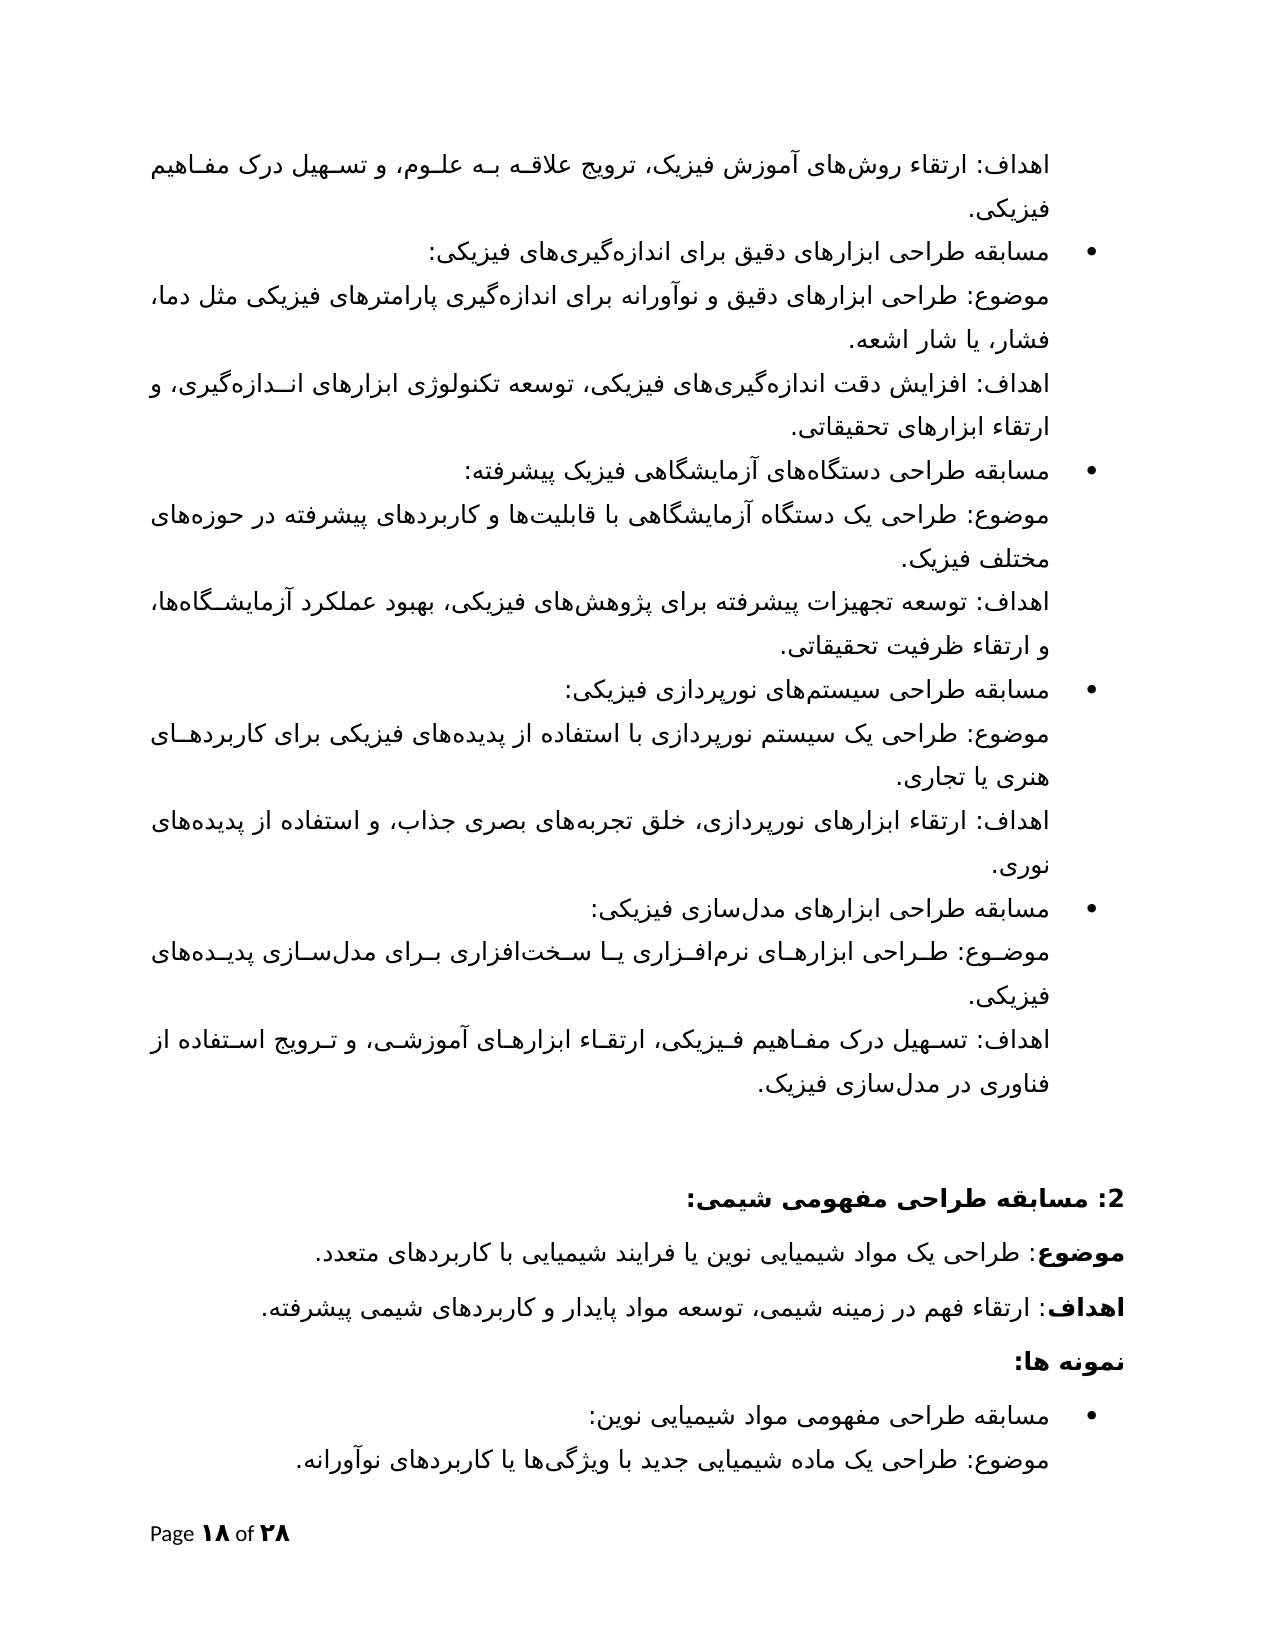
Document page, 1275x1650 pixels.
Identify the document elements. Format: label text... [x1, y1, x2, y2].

list موضوع: طراحی ابزارهای نرم‌افزاری یا سخت‌افزاری برای مدل‌سازی پدیده‌های فیزیکی. [150, 937, 1050, 1010]
list موضوع: طراحی یک سیستم نورپردازی با استفاده از پدیده‌های فیزیکی برای کاربردهای هنری یا تجاری. [150, 719, 1050, 792]
list مسابقه طراحی ابزارهای دقیق برای اندازه‌گیری‌های فیزیکی: [150, 237, 1087, 267]
list مسابقه طراحی دستگاه‌های آزمایشگاهی فیزیک پیشرفته: [150, 456, 1087, 485]
list مسابقه طراحی سیستم‌های نورپردازی فیزیکی: [150, 675, 1087, 704]
list موضوع: طراحی ابزارهای دقیق و نوآورانه برای اندازه‌گیری پارامترهای فیزیکی مثل دما، فشار، یا شار اشعه. [150, 281, 1050, 354]
list مسابقه طراحی مفهومی مواد شیمیایی نوین: [150, 1401, 1087, 1430]
list اهداف: ارتقاء روش‌های آموزش فیزیک، ترویج علاقه به علوم، و تسهیل درک مفاهیم فیزیکی. [150, 150, 1050, 223]
list مسابقه طراحی ابزارهای مدل‌سازی فیزیکی: [150, 894, 1087, 923]
list اهداف: ارتقاء ابزارهای نورپردازی، خلق تجربه‌های بصری جذاب، و استفاده از پدیده‌های نوری. [150, 806, 1050, 879]
list موضوع: طراحی یک دستگاه آزمایشگاهی با قابلیت‌ها و کاربردهای پیشرفته در حوزه‌های مختلف فیزیک. [150, 500, 1050, 573]
list اهداف: افزایش دقت اندازه‌گیری‌های فیزیکی، توسعه تکنولوژی ابزارهای اندازه‌گیری، و ارتقاء ابزارهای تحقیقاتی. [150, 369, 1050, 442]
text اهداف: ارتقاء فهم در زمینه شیمی، توسعه مواد پایدار و کاربردهای شیمی پیشرفته. [150, 1293, 1125, 1322]
text نمونه ها: [150, 1347, 1125, 1376]
list موضوع: طراحی یک ماده شیمیایی جدید با ویژگی‌ها یا کاربردهای نوآورانه. [150, 1445, 1050, 1474]
text موضوع: طراحی یک مواد شیمیایی نوین یا فرایند شیمیایی با کاربردهای متعدد. [150, 1238, 1125, 1268]
list اهداف: تسهیل درک مفاهیم فیزیکی، ارتقاء ابزارهای آموزشی، و ترویج استفاده از فناوری در مدل‌سازی فیزیک. [150, 1025, 1050, 1098]
list اهداف: توسعه تجهیزات پیشرفته برای پژوهش‌های فیزیکی، بهبود عملکرد آزمایشگاه‌ها، و ارتقاء ظرفیت تحقیقاتی. [150, 587, 1050, 660]
text 2: مسابقه طراحی مفهومی شیمی: [150, 1184, 1125, 1213]
